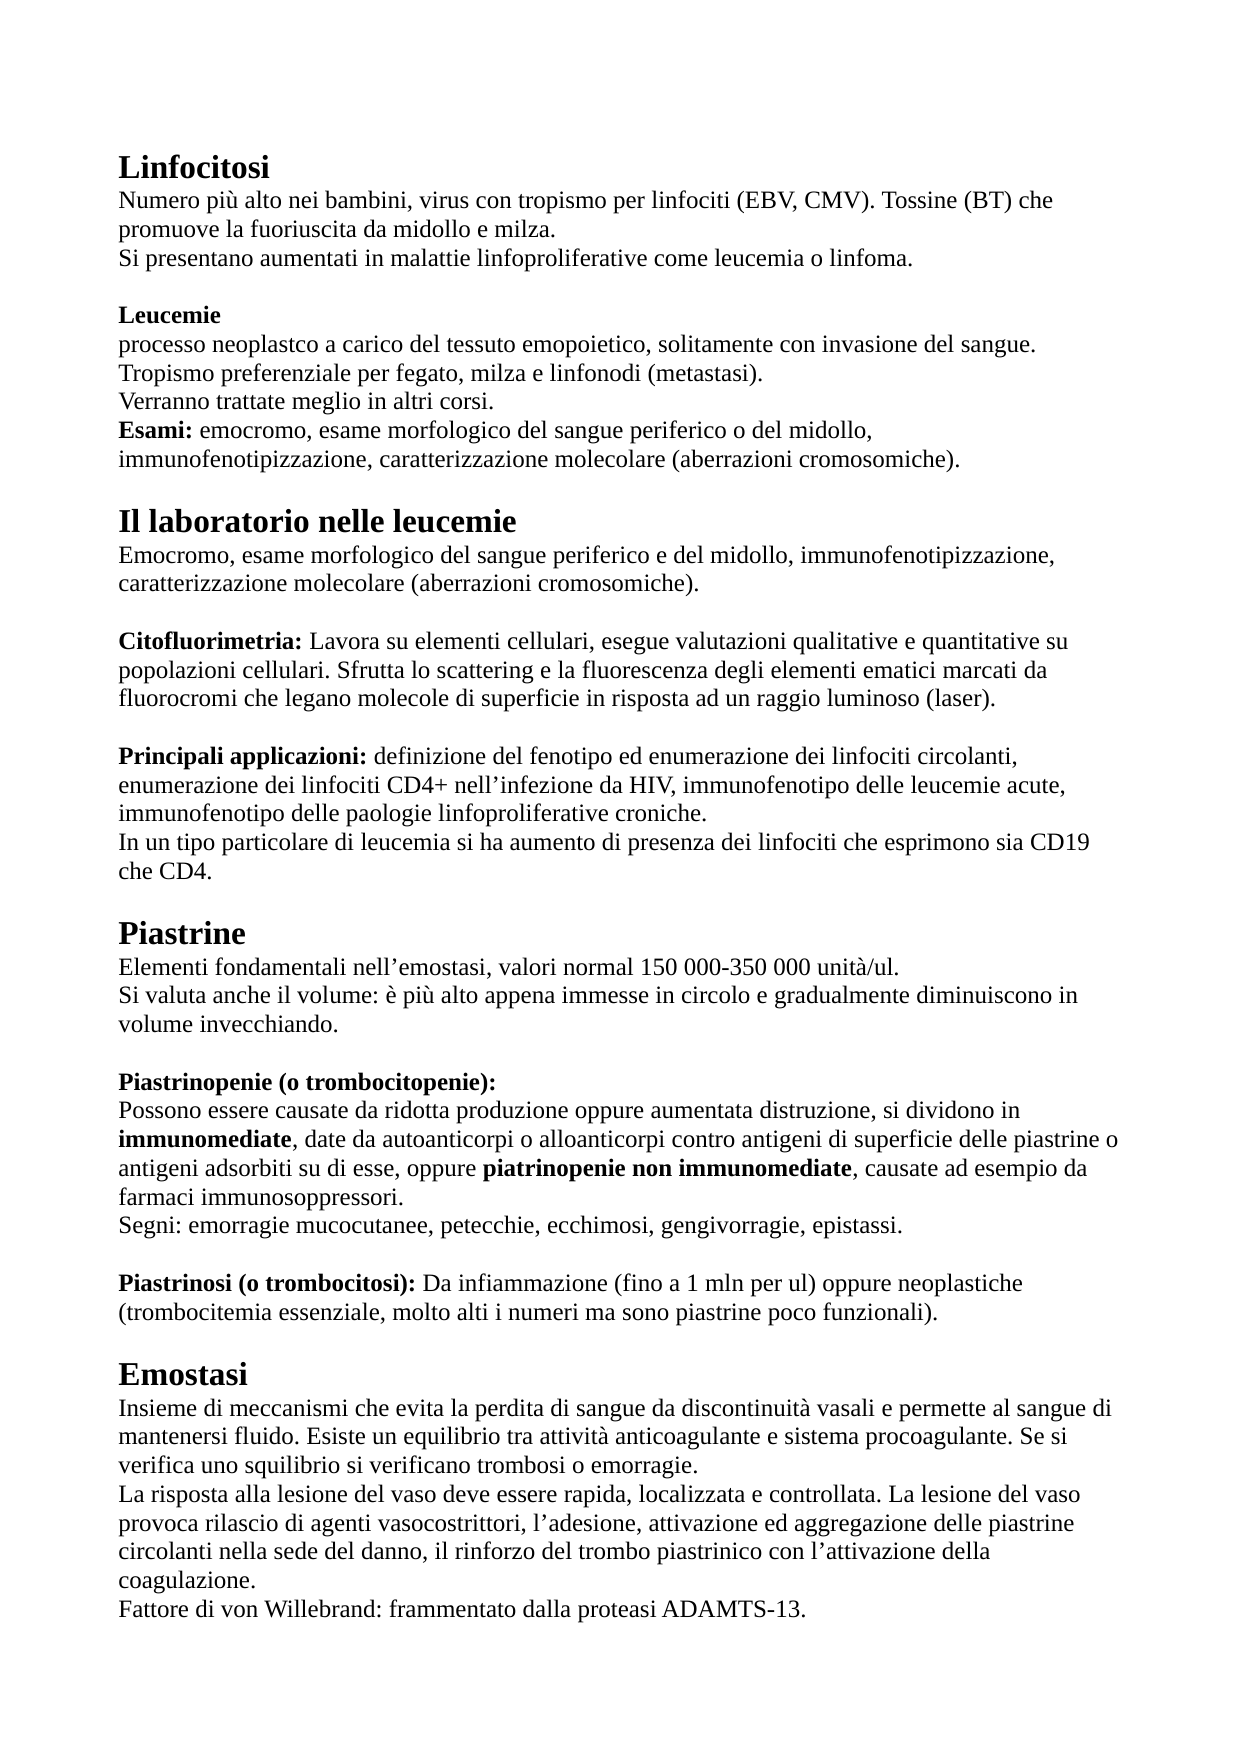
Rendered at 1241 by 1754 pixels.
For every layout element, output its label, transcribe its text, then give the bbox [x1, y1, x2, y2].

text Si presentano aumentati in malattie linfoproliferative come leucemia o linfoma. [118, 243, 1122, 271]
text Leucemie [118, 300, 1122, 329]
text Si valuta anche il volume: è più alto appena immesse in circolo e gradualmente diminuiscono in volume invecchiando. [118, 981, 1122, 1038]
text Piastrine [118, 913, 1122, 952]
text In un tipo particolare di leucemia si ha aumento di presenza dei linfociti che esprimono sia CD19 che CD4. [118, 827, 1122, 885]
text Insieme di meccanismi che evita la perdita di sangue da discontinuità vasali e permette al sangue di mantenersi fluido. Esiste un equilibrio tra attività anticoagulante e sistema procoagulante. Se si verifica uno squilibrio si verificano trombosi o emorragie. [118, 1393, 1122, 1479]
text La risposta alla lesione del vaso deve essere rapida, localizzata e controllata. La lesione del vaso provoca rilascio di agenti vasocostrittori, l’adesione, attivazione ed aggregazione delle piastrine circolanti nella sede del danno, il rinforzo del trombo piastrinico con l’attivazione della coagulazione. [118, 1479, 1122, 1594]
text Esami: emocromo, esame morfologico del sangue periferico o del midollo, immunofenotipizzazione, caratterizzazione molecolare (aberrazioni cromosomiche). [118, 415, 1122, 473]
text Emocromo, esame morfologico del sangue periferico e del midollo, immunofenotipizzazione, caratterizzazione molecolare (aberrazioni cromosomiche). [118, 540, 1122, 597]
text processo neoplastco a carico del tessuto emopoietico, solitamente con invasione del sangue. Tropismo preferenziale per fegato, milza e linfonodi (metastasi). [118, 329, 1122, 386]
text Citofluorimetria: Lavora su elementi cellulari, esegue valutazioni qualitative e quantitative su popolazioni cellulari. Sfrutta lo scattering e la fluorescenza degli elementi ematici marcati da fluorocromi che legano molecole di superficie in risposta ad un raggio luminoso (laser). [118, 626, 1122, 712]
text Elementi fondamentali nell’emostasi, valori normal 150 000-350 000 unità/ul. [118, 952, 1122, 981]
text Numero più alto nei bambini, virus con tropismo per linfociti (EBV, CMV). Tossine (BT) che promuove la fuoriuscita da midollo e milza. [118, 185, 1122, 243]
text Piastrinosi (o trombocitosi): Da infiammazione (fino a 1 mln per ul) oppure neoplastiche (trombocitemia essenziale, molto alti i numeri ma sono piastrine poco funzionali). [118, 1268, 1122, 1326]
text Il laboratorio nelle leucemie [118, 501, 1122, 540]
text Fattore di von Willebrand: frammentato dalla proteasi ADAMTS-13. [118, 1594, 1122, 1623]
text Emostasi [118, 1354, 1122, 1393]
text Principali applicazioni: definizione del fenotipo ed enumerazione dei linfociti circolanti, enumerazione dei linfociti CD4+ nell’infezione da HIV, immunofenotipo delle leucemie acute, immunofenotipo delle paologie linfoproliferative croniche. [118, 741, 1122, 827]
text Linfocitosi [118, 147, 1122, 185]
text Piastrinopenie (o trombocitopenie): [118, 1067, 1122, 1096]
text Verranno trattate meglio in altri corsi. [118, 386, 1122, 415]
text Possono essere causate da ridotta produzione oppure aumentata distruzione, si dividono in immunomediate, date da autoanticorpi o alloanticorpi contro antigeni di superficie delle piastrine o antigeni adsorbiti su di esse, oppure piatrinopenie non immunomediate, causate ad esempio da farmaci immunosoppressori. [118, 1096, 1122, 1211]
text Segni: emorragie mucocutanee, petecchie, ecchimosi, gengivorragie, epistassi. [118, 1211, 1122, 1239]
